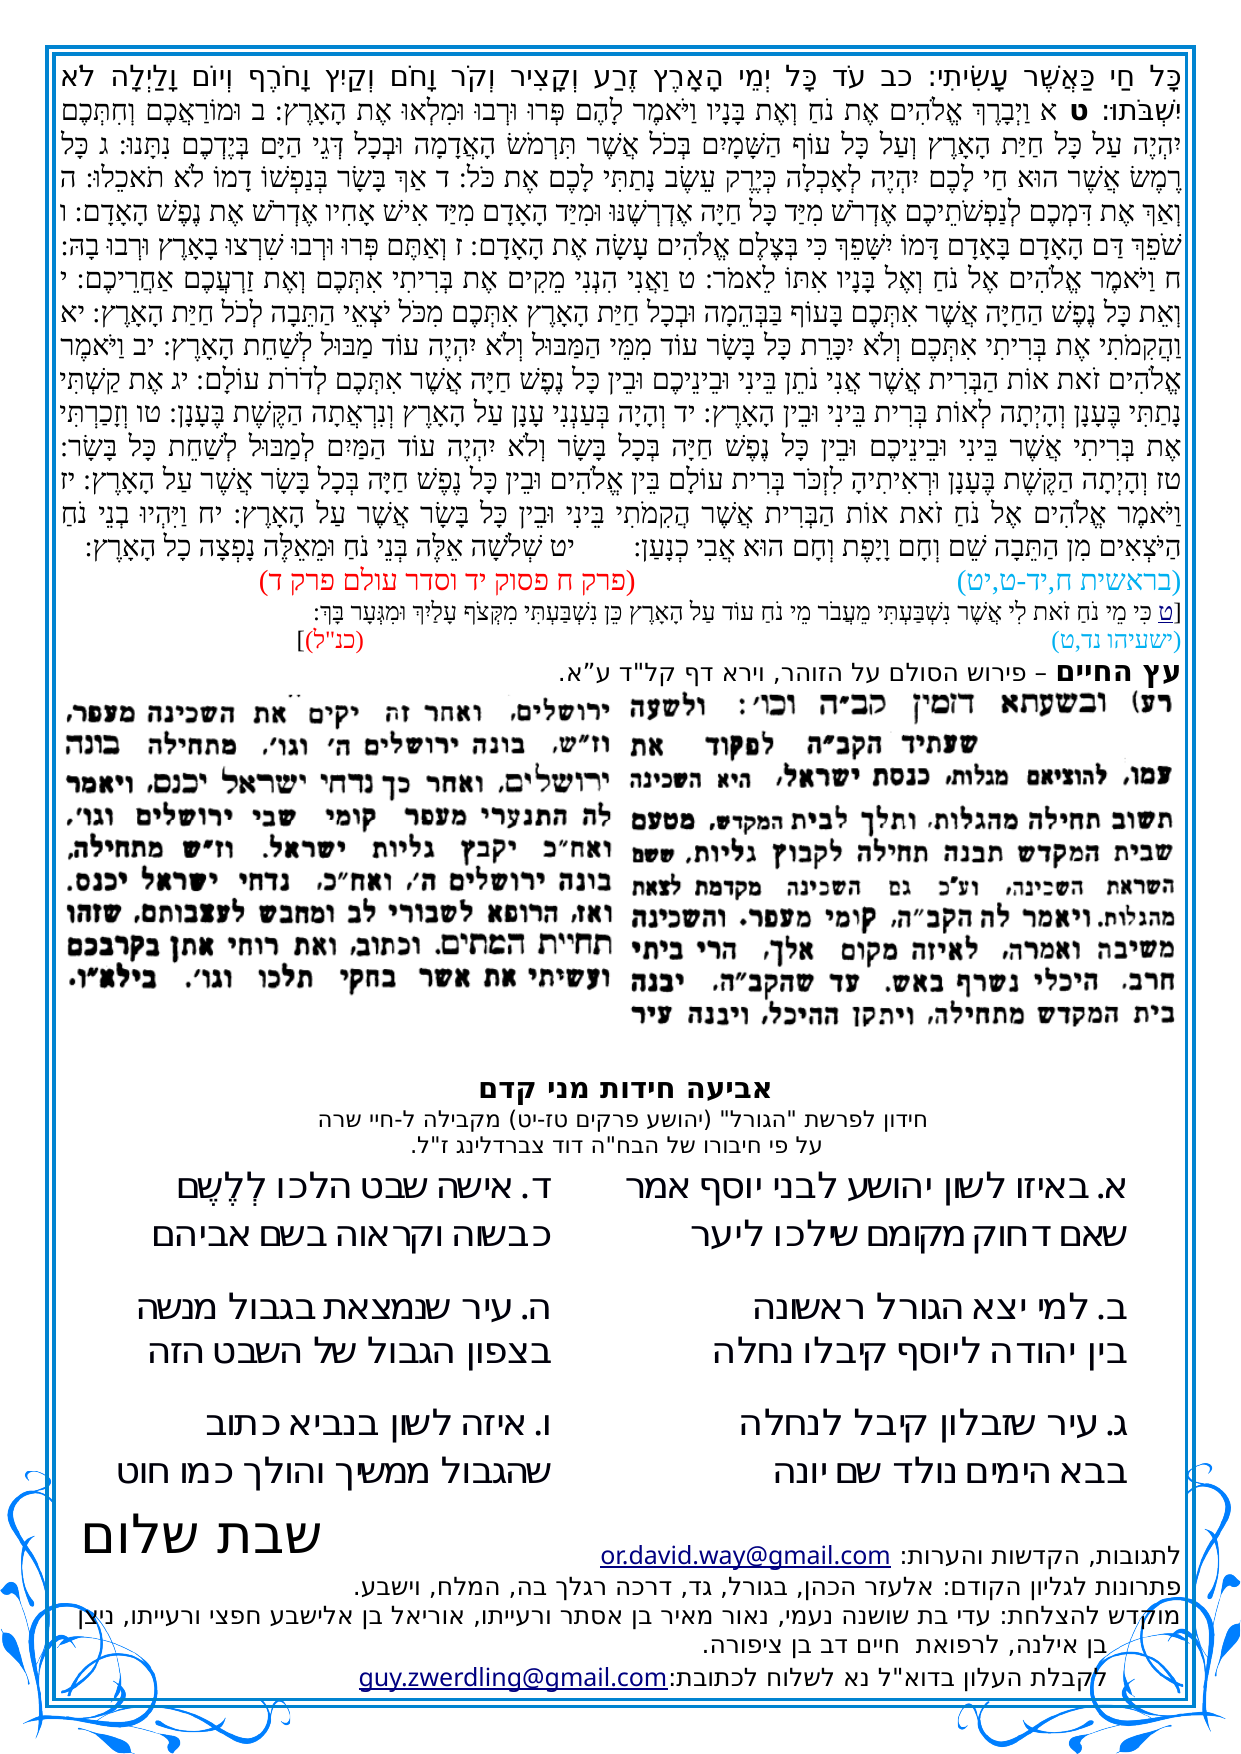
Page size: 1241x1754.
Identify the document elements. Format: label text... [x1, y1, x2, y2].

list על פי חיבורו של הבח"ה דוד צברדלינג ז"ל. [59, 1132, 1182, 1159]
list אביעה חידות מני קדם [59, 1072, 1182, 1106]
picture [957, 1583, 962, 1593]
picture [957, 1463, 1192, 1705]
picture [58, 688, 1182, 1038]
picture [971, 1466, 983, 1480]
picture [957, 1463, 1185, 1698]
picture [49, 1471, 291, 1705]
picture [56, 1471, 291, 1698]
list לקבלת העלון בדוא"ל נא לשלוח לכתובת:guy.zwerdling@gmail.com [291, 1659, 957, 1693]
picture [957, 1463, 1241, 1754]
list (בראשית ח,יד-ט,יט) (פרק ח פסוק יד וסדר עולם פרק ד) [59, 563, 1182, 597]
picture [1066, 1463, 1077, 1474]
text חידון לפרשת "הגורל" (יהושע פרקים טז-יט) מקבילה ל-חיי שרה [59, 1106, 1185, 1132]
picture [122, 1471, 135, 1481]
list מוקדש להצלחת: עדי בת שושנה נעמי, נאור מאיר בן אסתר ורעייתו, אוריאל בן אלישבע חפצי ורעייתו, ניצן בן אילנה, לרפואת חיים דב בן ציפורה. [291, 1601, 957, 1659]
picture [957, 1641, 967, 1651]
list לתגובות, הקדשות והערות: or.david.way@gmail.com [291, 1538, 957, 1572]
list כָּל חַי כַּאֲשֶׁר עָשִׂיתִי: כב עֹד כָּל יְמֵי הָאָרֶץ זֶרַע וְקָצִיר וְקֹר וָחֹם וְקַיִץ וָחֹרֶף וְיוֹם וָלַיְלָה לֹא יִשְׁבֹּתוּ: ט א וַיְבָרֶךְ אֱלֹהִים אֶת נֹחַ וְאֶת בָּנָיו וַיֹּאמֶר לָהֶם פְּרוּ וּרְבוּ וּמִלְאוּ אֶת הָאָרֶץ: ב וּמוֹרַאֲכֶם וְחִתְּכֶם יִהְיֶה עַל כָּל חַיַּת הָאָרֶץ וְעַל כָּל עוֹף הַשָּׁמָיִם בְּכֹל אֲשֶׁר תִּרְמֹשׂ הָאֲדָמָה וּבְכָל דְּגֵי הַיָּם בְּיֶדְכֶם נִתָּנוּ: ג כָּל רֶמֶשׂ אֲשֶׁר הוּא חַי לָכֶם יִהְיֶה לְאָכְלָה כְּיֶרֶק עֵשֶׂב נָתַתִּי לָכֶם אֶת כֹּל: ד אַךְ בָּשָׂר בְּנַפְשׁוֹ דָמוֹ לֹא תֹאכֵלוּ: ה וְאַךְ אֶת דִּמְכֶם לְנַפְשֹׁתֵיכֶם אֶדְרֹשׁ מִיַּד כָּל חַיָּה אֶדְרְשֶׁנּוּ וּמִיַּד הָאָדָם מִיַּד אִישׁ אָחִיו אֶדְרֹשׁ אֶת נֶפֶשׁ הָאָדָם: ו שֹׁפֵךְ דַּם הָאָדָם בָּאָדָם דָּמוֹ יִשָּׁפֵךְ כִּי בְּצֶלֶם אֱלֹהִים עָשָׂה אֶת הָאָדָם: ז וְאַתֶּם פְּרוּ וּרְבוּ שִׁרְצוּ בָאָרֶץ וּרְבוּ בָהּ: ח וַיֹּאמֶר אֱלֹהִים אֶל נֹחַ וְאֶל בָּנָיו אִתּוֹ לֵאמֹר: ט וַאֲנִי הִנְנִי מֵקִים אֶת בְּרִיתִי אִתְּכֶם וְאֶת זַרְעֲכֶם אַחֲרֵיכֶם: י וְאֵת כָּל נֶפֶשׁ הַחַיָּה אֲשֶׁר אִתְּכֶם בָּעוֹף בַּבְּהֵמָה וּבְכָל חַיַּת הָאָרֶץ אִתְּכֶם מִכֹּל יֹצְאֵי הַתֵּבָה לְכֹל חַיַּת הָאָרֶץ: יא וַהֲקִמֹתִי אֶת בְּרִיתִי אִתְּכֶם וְלֹא יִכָּרֵת כָּל בָּשָׂר עוֹד מִמֵּי הַמַּבּוּל וְלֹא יִהְיֶה עוֹד מַבּוּל לְשַׁחֵת הָאָרֶץ: יב וַיֹּאמֶר אֱלֹהִים זֹאת אוֹת הַבְּרִית אֲשֶׁר אֲנִי נֹתֵן בֵּינִי וּבֵינֵיכֶם וּבֵין כָּל נֶפֶשׁ חַיָּה אֲשֶׁר אִתְּכֶם לְדֹרֹת עוֹלָם: יג אֶת קַשְׁתִּי נָתַתִּי בֶּעָנָן וְהָיְתָה לְאוֹת בְּרִית בֵּינִי וּבֵין הָאָרֶץ: יד וְהָיָה בְּעַנְנִי עָנָן עַל הָאָרֶץ וְנִרְאֲתָה הַקֶּשֶׁת בֶּעָנָן: טו וְזָכַרְתִּי אֶת בְּרִיתִי אֲשֶׁר בֵּינִי וּבֵינֵיכֶם וּבֵין כָּל נֶפֶשׁ חַיָּה בְּכָל בָּשָׂר וְלֹא יִהְיֶה עוֹד הַמַּיִם לְמַבּוּל לְשַׁחֵת כָּל בָּשָׂר: טז וְהָיְתָה הַקֶּשֶׁת בֶּעָנָן וּרְאִיתִיהָ לִזְכֹּר בְּרִית עוֹלָם בֵּין אֱלֹהִים וּבֵין כָּל נֶפֶשׁ חַיָּה בְּכָל בָּשָׂר אֲשֶׁר עַל הָאָרֶץ: יז וַיֹּאמֶר אֱלֹהִים אֶל נֹחַ זֹאת אוֹת הַבְּרִית אֲשֶׁר הֲקִמֹתִי בֵּינִי וּבֵין כָּל בָּשָׂר אֲשֶׁר עַל הָאָרֶץ: יח וַיִּהְיוּ בְנֵי נֹחַ הַיֹּצְאִים מִן הַתֵּבָה שֵׁם וְחָם וָיָפֶת וְחָם הוּא אֲבִי כְנָעַן: יט שְׁלֹשָׁה אֵלֶּה בְּנֵי נֹחַ וּמֵאֵלֶּה נָפְצָה כָל הָאָרֶץ: [59, 59, 1182, 563]
list פתרונות לגליון הקודם: אלעזר הכהן, בגורל, גד, דרכה רגלך בה, המלח, וישבע. [291, 1572, 957, 1601]
list עץ החיים – פירוש הסולם על הזוהר, וירא דף קל"ד ע”א. [59, 654, 1182, 688]
list (ישעיהו נד,ט) (כנ"ל)] [59, 625, 1182, 654]
list [ט כִּי מֵי נֹחַ זֹאת לִי אֲשֶׁר נִשְׁבַּעְתִּי מֵעֲבֹר מֵי נֹחַ עוֹד עַל הָאָרֶץ כֵּן נִשְׁבַּעְתִּי מִקְּצֹף עָלַיִךְ וּמִגְּעָר בָּךְ: [59, 597, 1182, 625]
picture [0, 1471, 291, 1754]
